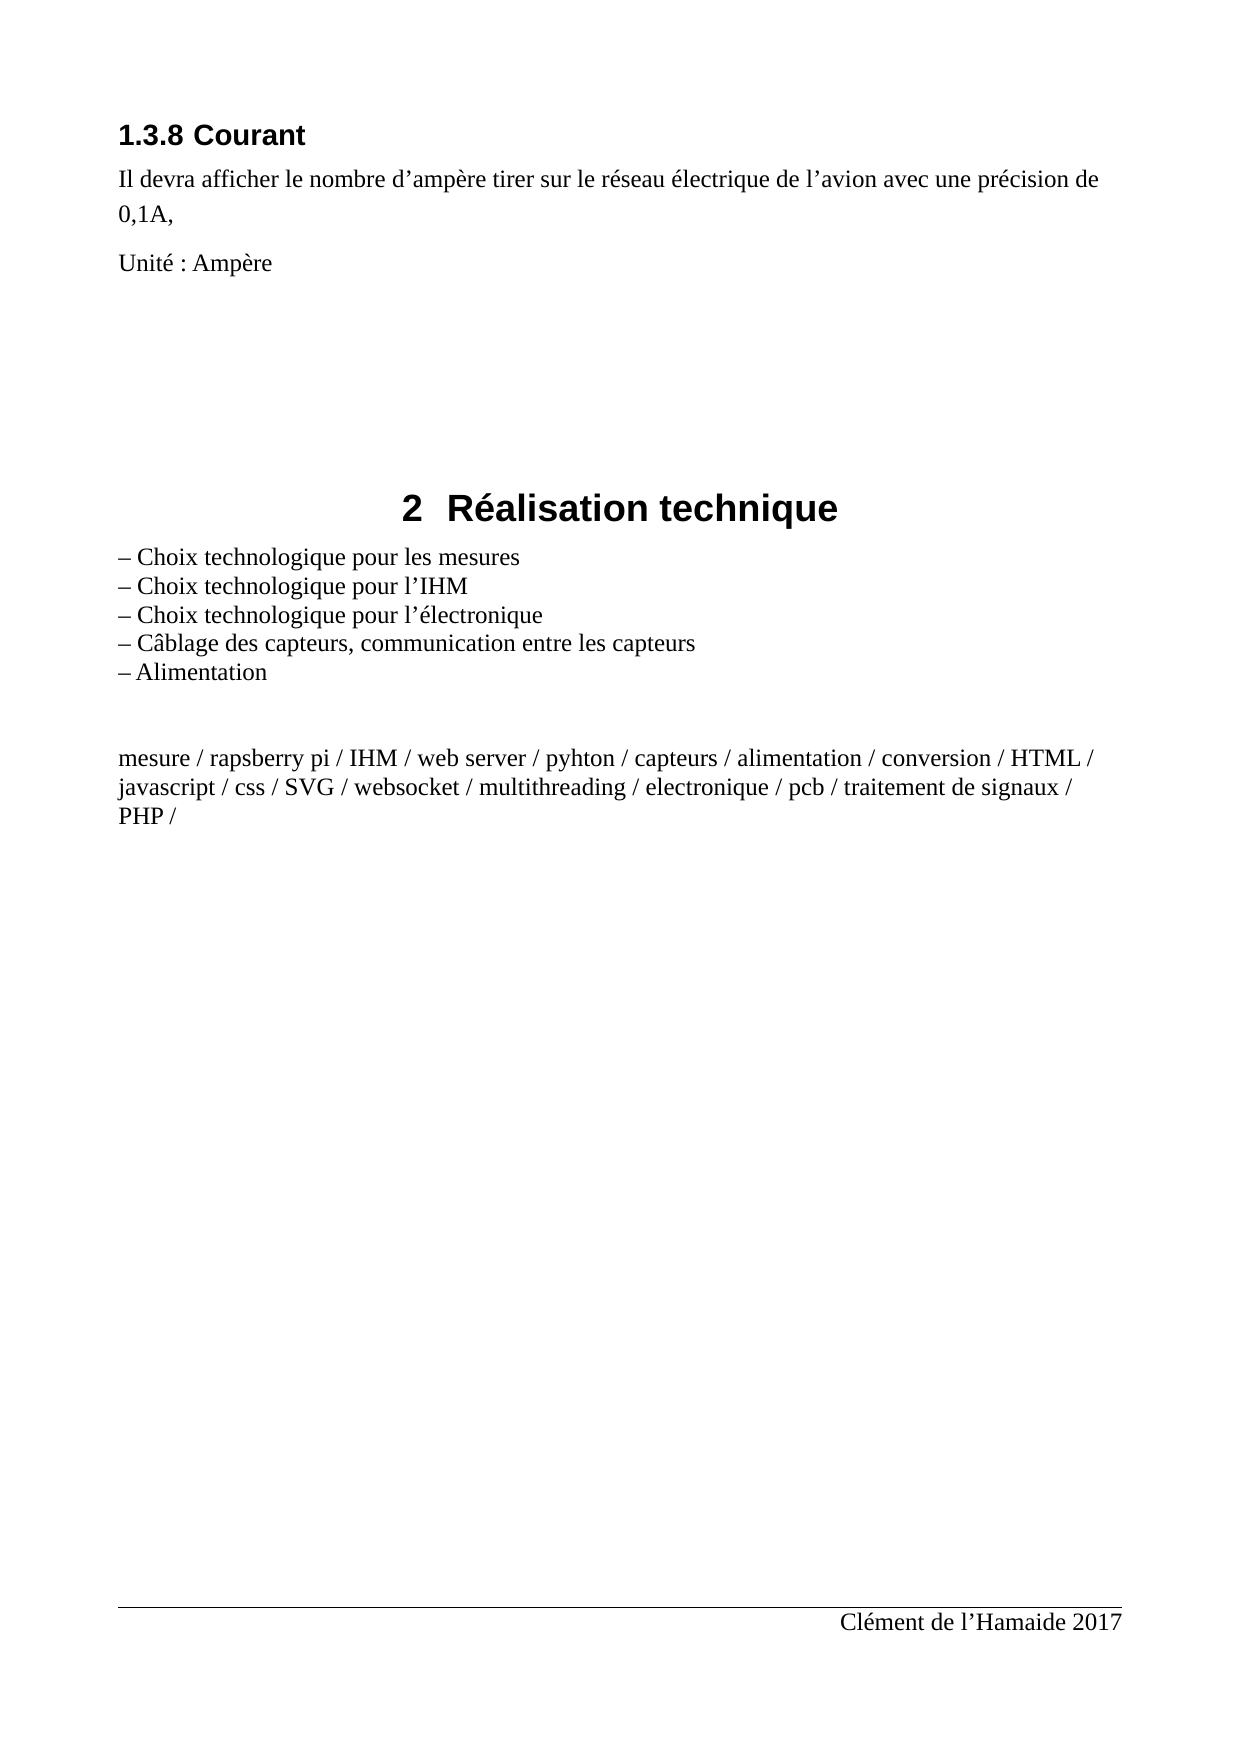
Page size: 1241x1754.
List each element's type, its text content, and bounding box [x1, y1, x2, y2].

text – Choix technologique pour l’électronique [118, 600, 1122, 628]
text – Choix technologique pour les mesures [118, 542, 1122, 571]
text Unité : Ampère [118, 248, 1122, 277]
subtitle Courant [118, 118, 1122, 152]
text mesure / rapsberry pi / IHM / web server / pyhton / capteurs / alimentation / conversion / HTML / javascript / css / SVG / websocket / multithreading / electronique / pcb / traitement de signaux / PHP / [118, 743, 1122, 830]
subtitle Réalisation technique [118, 486, 1122, 530]
text Il devra afficher le nombre d’ampère tirer sur le réseau électrique de l’avion avec une précision de 0,1A, [118, 164, 1122, 228]
text – Alimentation [118, 657, 1122, 686]
text – Choix technologique pour l’IHM [118, 571, 1122, 600]
text – Câblage des capteurs, communication entre les capteurs [118, 628, 1122, 657]
